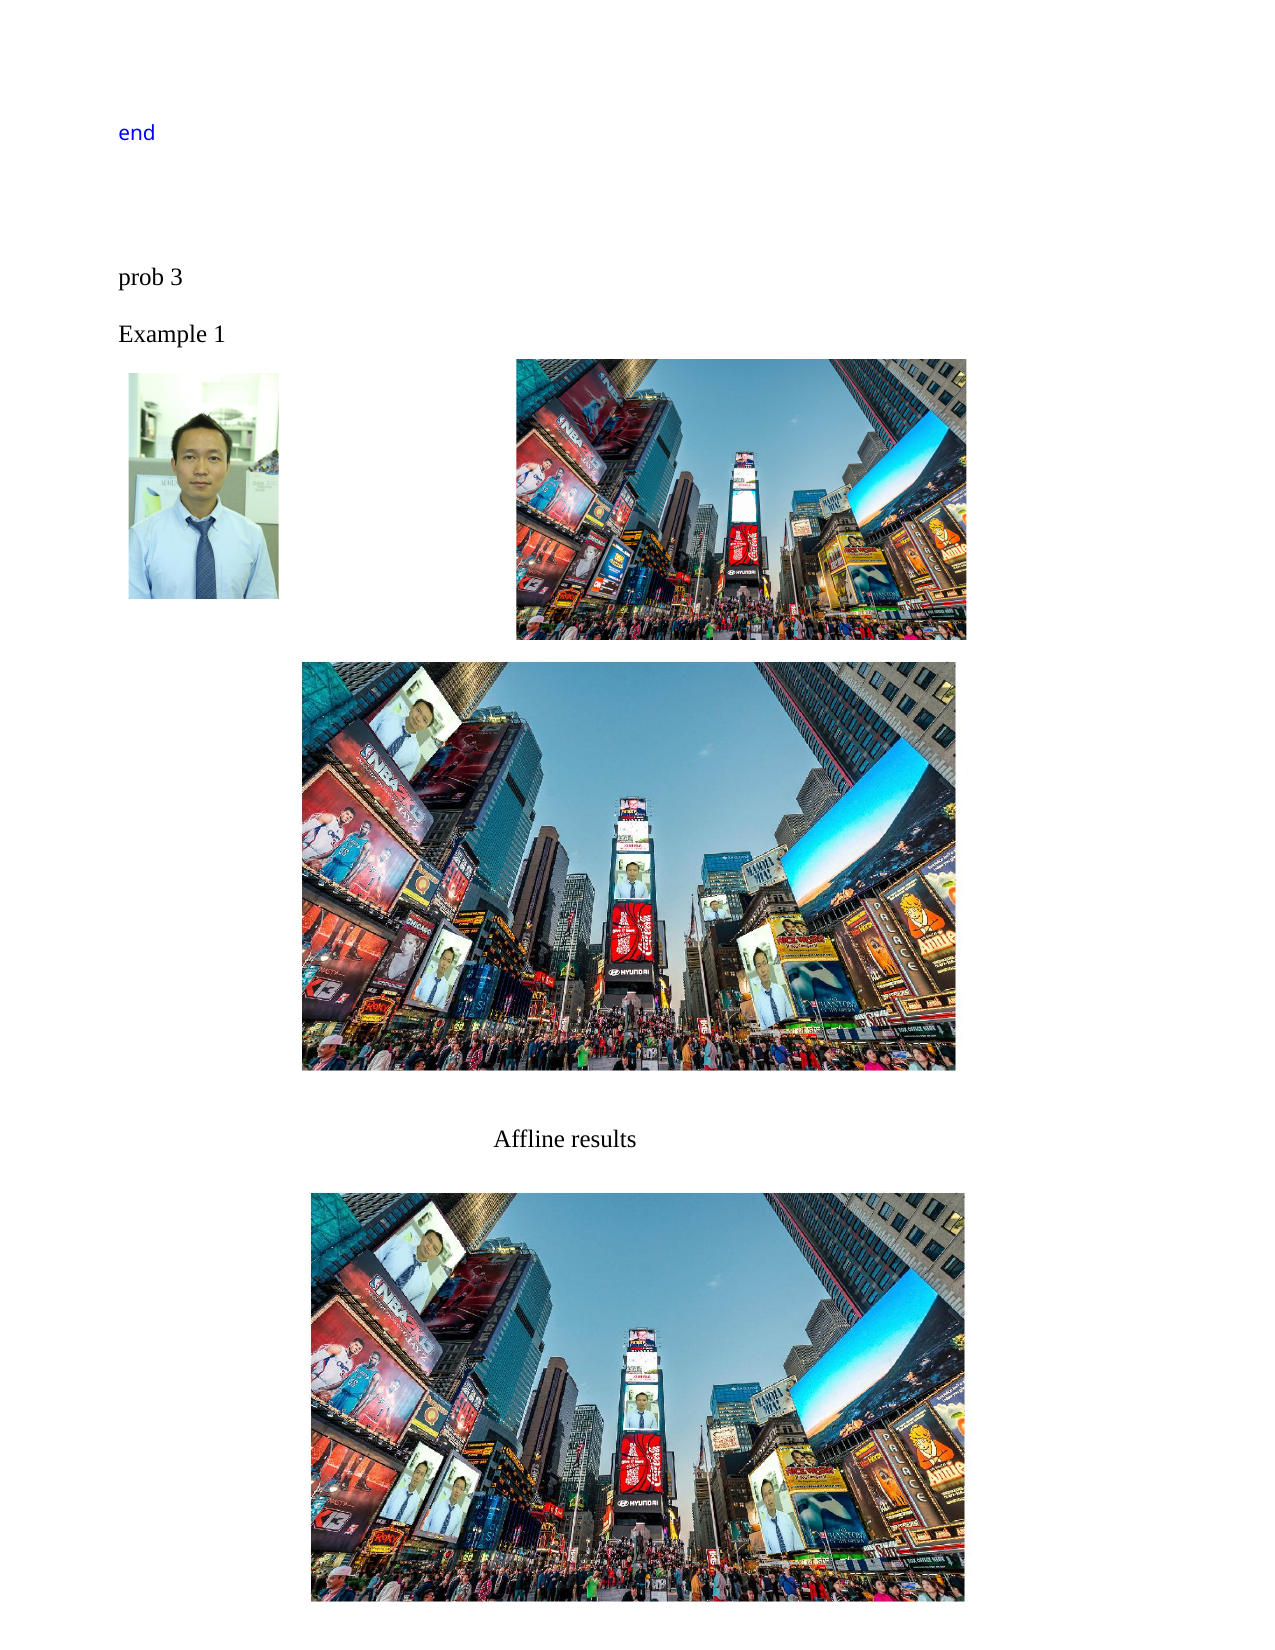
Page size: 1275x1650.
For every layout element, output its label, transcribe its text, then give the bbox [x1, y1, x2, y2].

picture [262, 1172, 1013, 1632]
text end [118, 118, 1157, 147]
picture [128, 373, 279, 599]
text prob 3 [118, 262, 1157, 290]
text Affline results [118, 1124, 1157, 1153]
picture [253, 641, 1004, 1101]
text Example 1 [118, 319, 1157, 348]
picture [516, 359, 967, 640]
